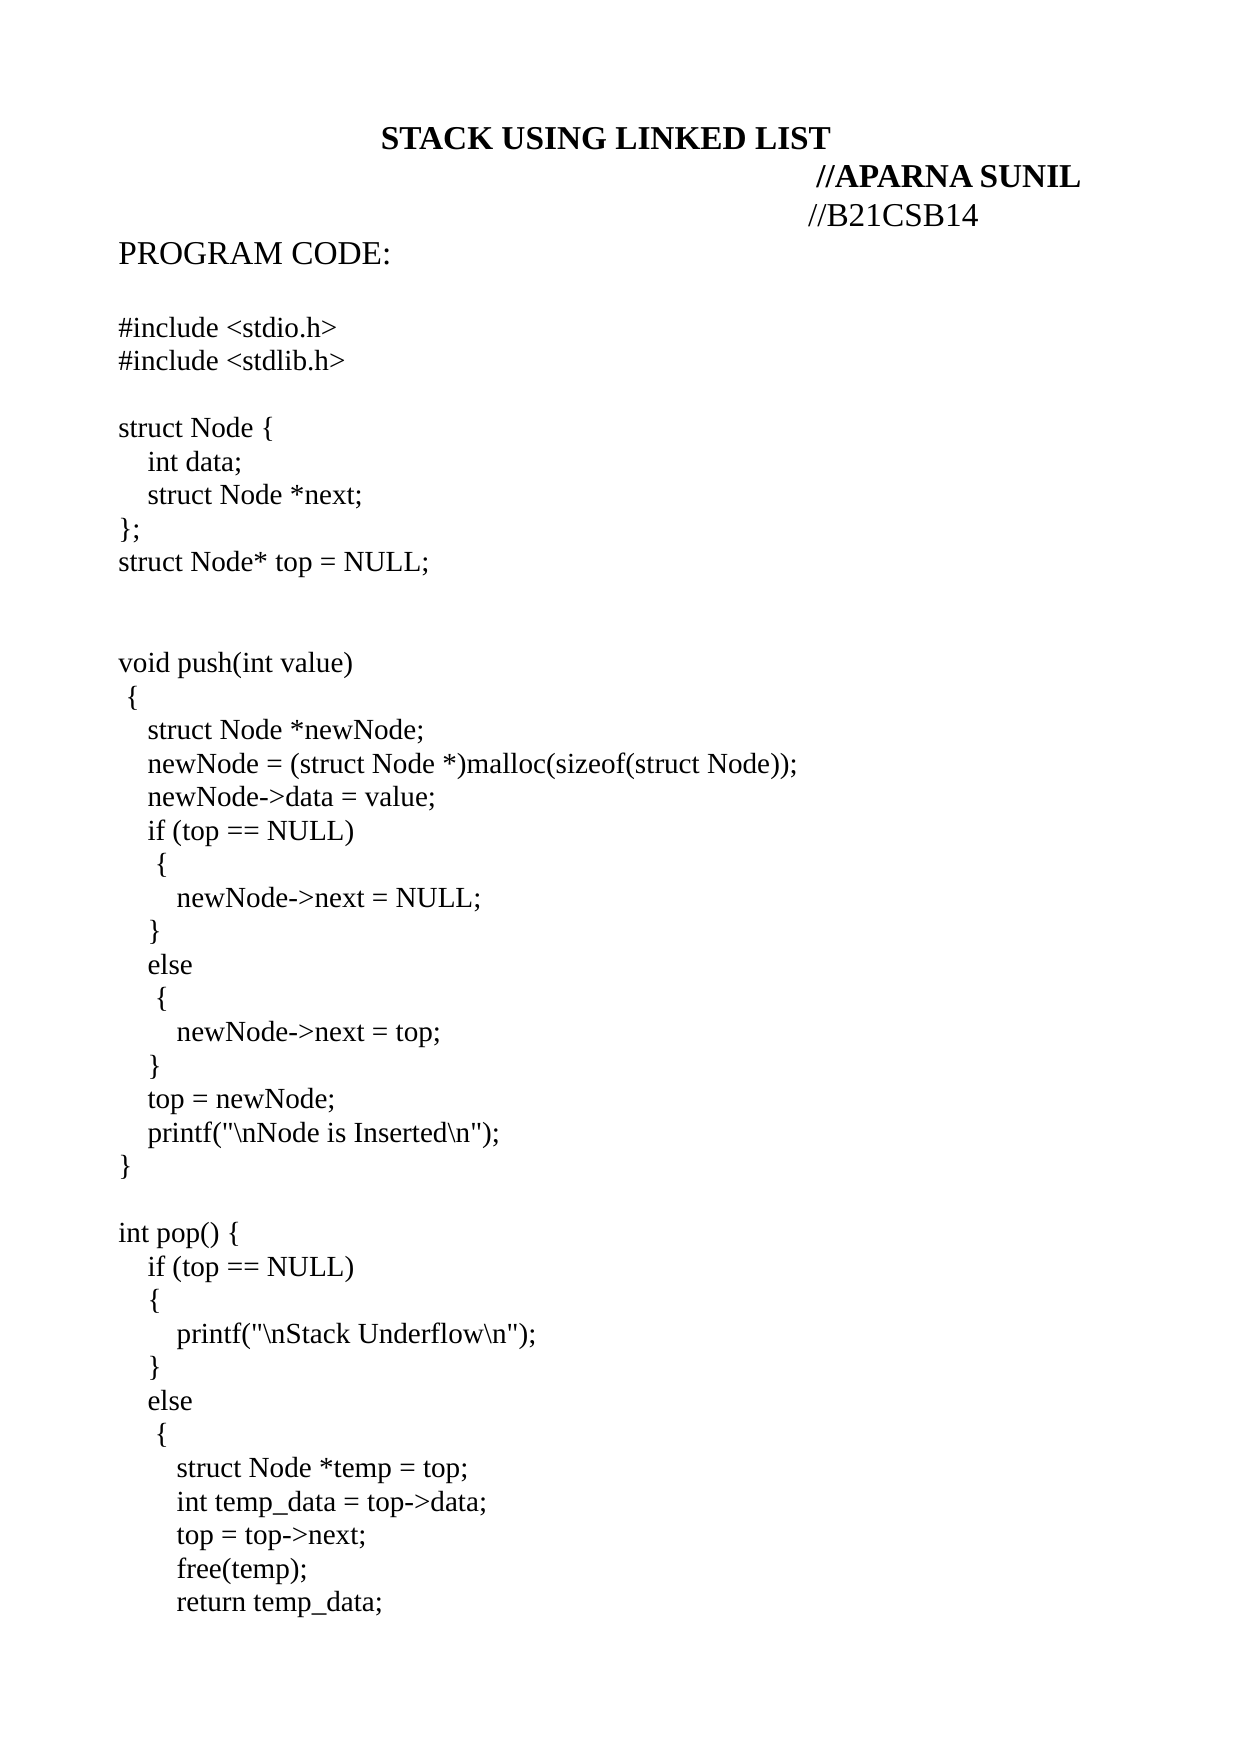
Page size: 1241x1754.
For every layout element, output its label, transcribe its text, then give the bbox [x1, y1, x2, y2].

text { [118, 846, 1122, 880]
text } [118, 1048, 1122, 1081]
text newNode->data = value; [118, 779, 1122, 813]
text struct Node *newNode; [118, 712, 1122, 746]
text } [118, 1148, 1122, 1182]
text newNode->next = NULL; [118, 880, 1122, 913]
text if (top == NULL) [118, 813, 1122, 846]
text } [118, 913, 1122, 947]
text STACK USING LINKED LIST [118, 118, 1122, 156]
text struct Node* top = NULL; [118, 544, 1122, 578]
text top = top->next; [118, 1517, 1122, 1551]
text newNode = (struct Node *)malloc(sizeof(struct Node)); [118, 746, 1122, 779]
text free(temp); [118, 1551, 1122, 1584]
text struct Node *next; [118, 477, 1122, 511]
text return temp_data; [118, 1584, 1122, 1618]
text #include <stdlib.h> [118, 343, 1122, 377]
text } [118, 1349, 1122, 1383]
text PROGRAM CODE: [118, 233, 1122, 271]
text { [118, 1417, 1122, 1450]
text printf("\nNode is Inserted\n"); [118, 1115, 1122, 1148]
text int temp_data = top->data; [118, 1484, 1122, 1517]
text printf("\nStack Underflow\n"); [118, 1316, 1122, 1349]
text int data; [118, 444, 1122, 477]
text int pop() { [118, 1215, 1122, 1249]
text if (top == NULL) [118, 1249, 1122, 1282]
text //B21CSB14 [118, 195, 1122, 233]
text }; [118, 511, 1122, 544]
text { [118, 1282, 1122, 1316]
text newNode->next = top; [118, 1014, 1122, 1048]
text void push(int value) [118, 645, 1122, 679]
text { [118, 981, 1122, 1014]
text else [118, 947, 1122, 981]
text struct Node *temp = top; [118, 1450, 1122, 1484]
text //APARNA SUNIL [118, 156, 1122, 195]
text #include <stdio.h> [118, 310, 1122, 343]
text top = newNode; [118, 1081, 1122, 1115]
text { [118, 679, 1122, 712]
text else [118, 1383, 1122, 1417]
text struct Node { [118, 410, 1122, 444]
